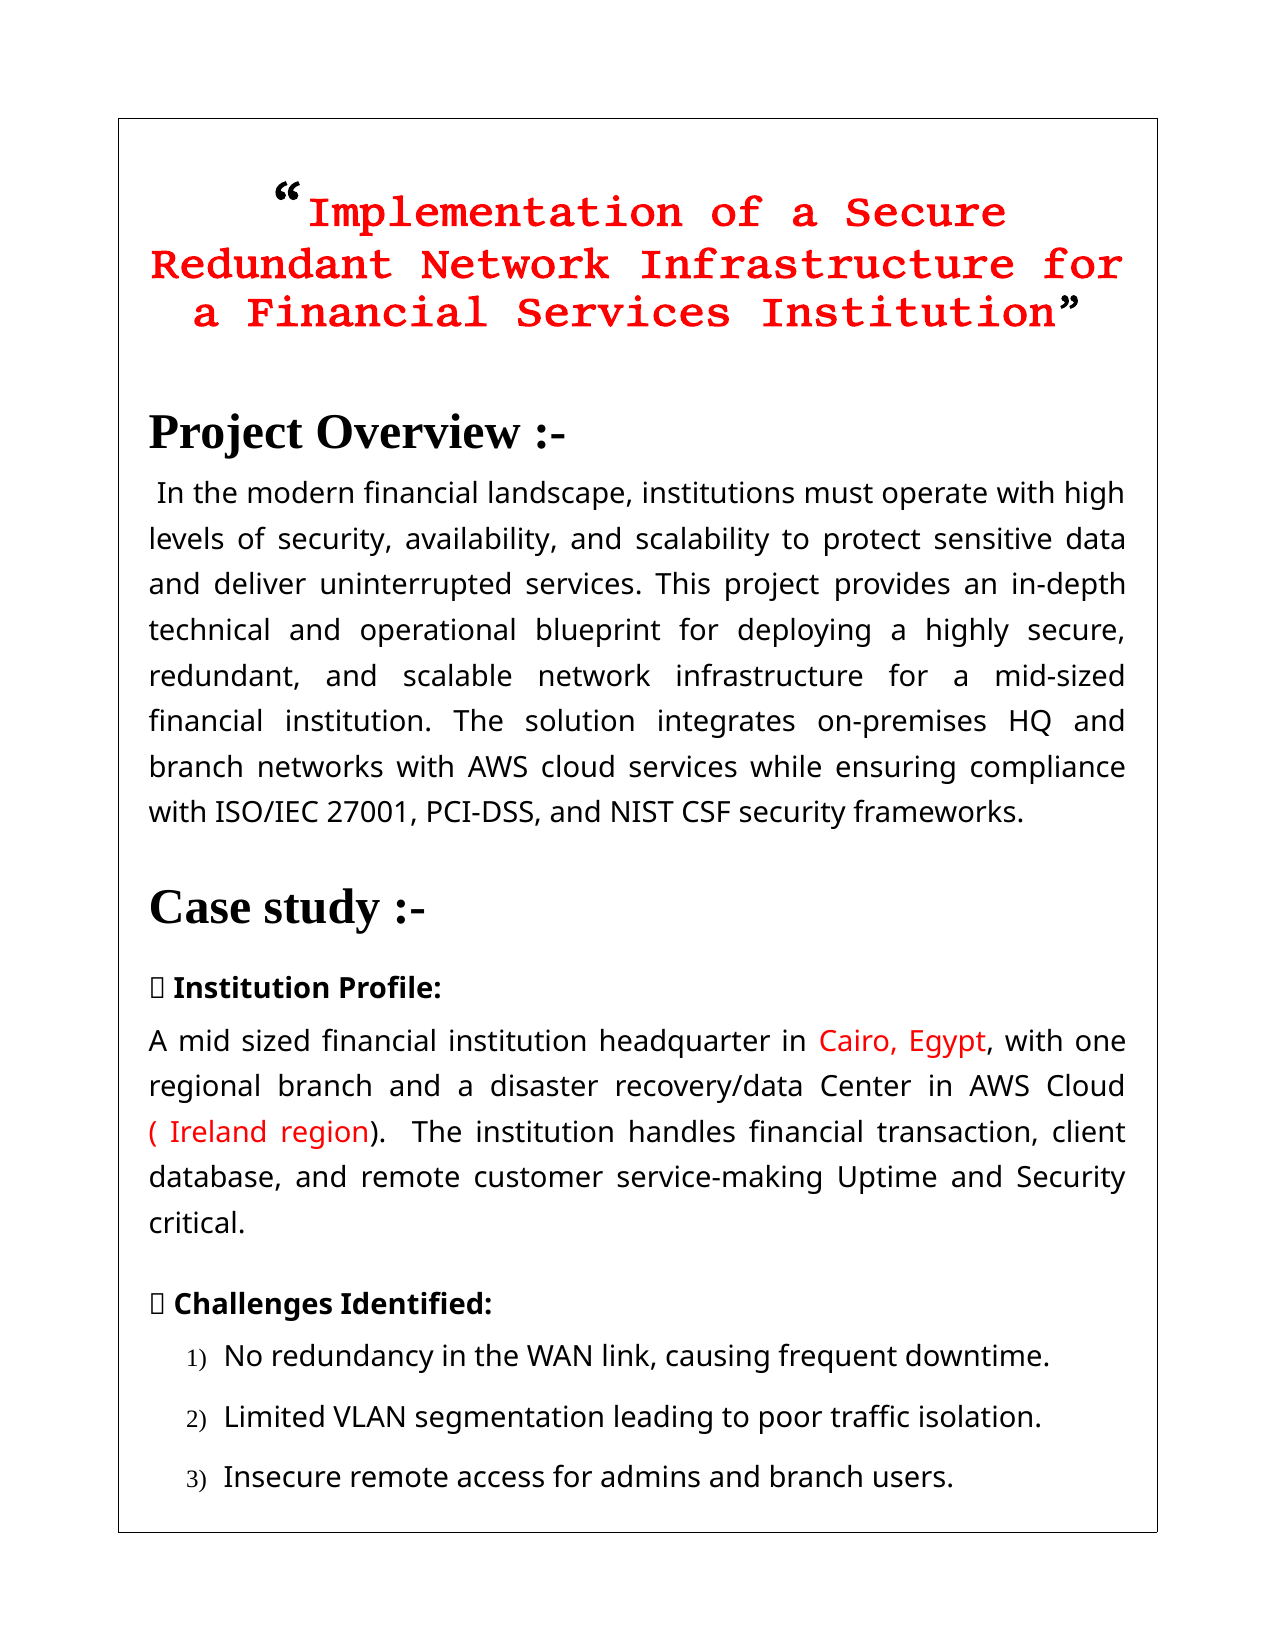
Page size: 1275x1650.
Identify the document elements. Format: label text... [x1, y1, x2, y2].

subtitle 🧩 Challenges Identified: [148, 1283, 1127, 1323]
text In the modern financial landscape, institutions must operate with high levels of security, availability, and scalability to protect sensitive data and deliver uninterrupted services. This project provides an in-depth technical and operational blueprint for deploying a highly secure, redundant, and scalable network infrastructure for a mid-sized financial institution. The solution integrates on-premises HQ and branch networks with AWS cloud services while ensuring compliance with ISO/IEC 27001, PCI-DSS, and NIST CSF security frameworks. [148, 472, 1127, 831]
subtitle Case study :- [148, 877, 1127, 934]
subtitle Project Overview :- [148, 402, 1127, 460]
subtitle 📍 Institution Profile: [148, 968, 1127, 1007]
title “Implementation of a Secure Redundant Network Infrastructure for a Financial Services Institution” [148, 173, 1127, 336]
list Insecure remote access for admins and branch users. [186, 1456, 1127, 1496]
list No redundancy in the WAN link, causing frequent downtime. [186, 1336, 1127, 1375]
text A mid sized financial institution headquarter in Cairo, Egypt, with one regional branch and a disaster recovery/data Center in AWS Cloud ( Ireland region). The institution handles financial transaction, client database, and remote customer service-making Uptime and Security critical. [148, 1020, 1127, 1242]
list Limited VLAN segmentation leading to poor traffic isolation. [186, 1396, 1127, 1436]
